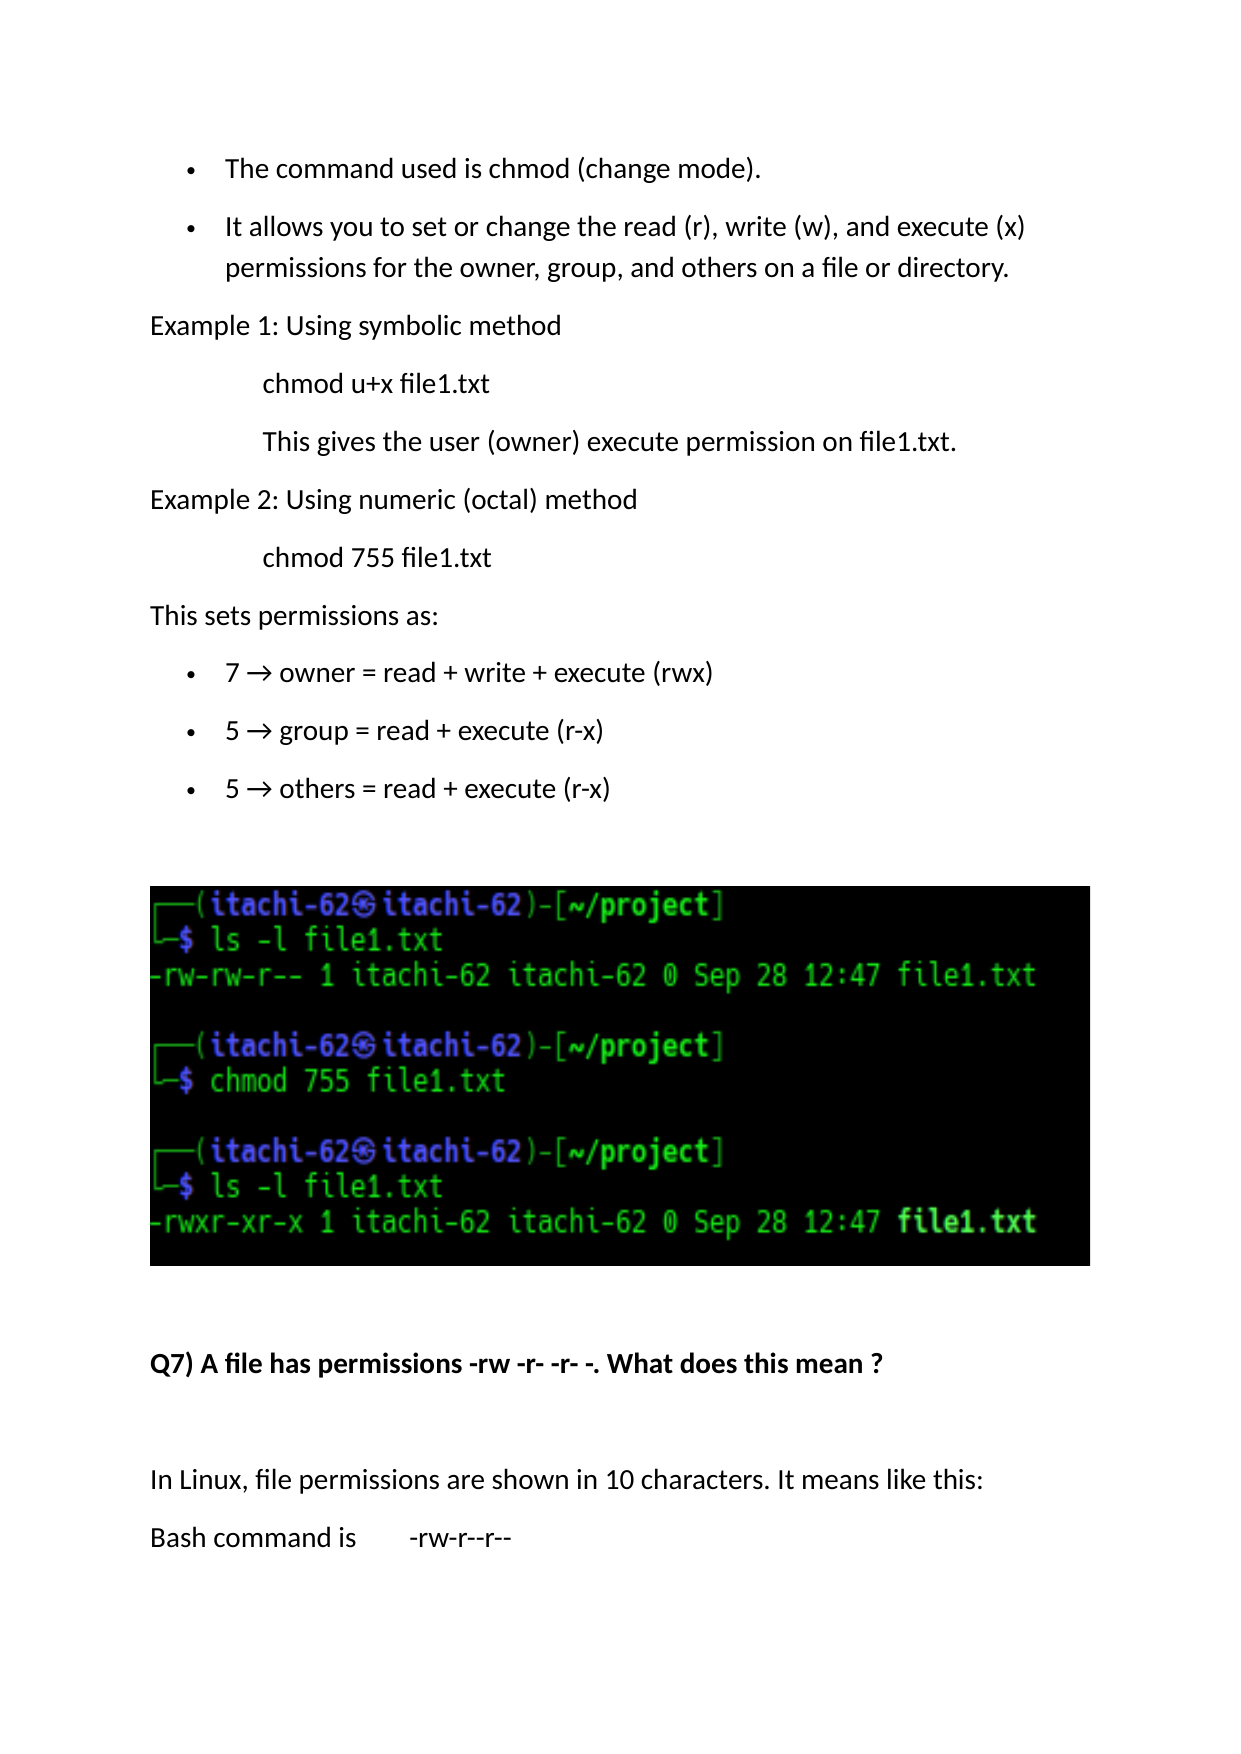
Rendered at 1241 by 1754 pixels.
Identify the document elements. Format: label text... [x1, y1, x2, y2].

text Example 2: Using numeric (octal) method [150, 481, 1090, 516]
list 5 → others = read + execute (r-x) [187, 770, 1090, 806]
list 7 → owner = read + write + execute (rwx) [187, 654, 1090, 690]
text In Linux, file permissions are shown in 10 characters. It means like this: [150, 1461, 1090, 1496]
text Example 1: Using symbolic method [150, 307, 1090, 343]
text This gives the user (owner) execute permission on file1.txt. [262, 423, 1090, 458]
text chmod u+x file1.txt [262, 365, 1090, 401]
list The command used is chmod (change mode). [187, 150, 1090, 186]
list 5 → group = read + execute (r-x) [187, 712, 1090, 748]
text chmod 755 file1.txt [262, 539, 1090, 574]
text This sets permissions as: [150, 597, 1090, 632]
text Bash command is -rw-r--r-- [150, 1519, 1090, 1554]
text Q7) A file has permissions -rw -r- -r- -. What does this mean ? [150, 1345, 1090, 1381]
picture [150, 886, 1091, 1266]
list It allows you to set or change the read (r), write (w), and execute (x) permissions for the owner, group, and others on a file or directory. [187, 208, 1090, 285]
